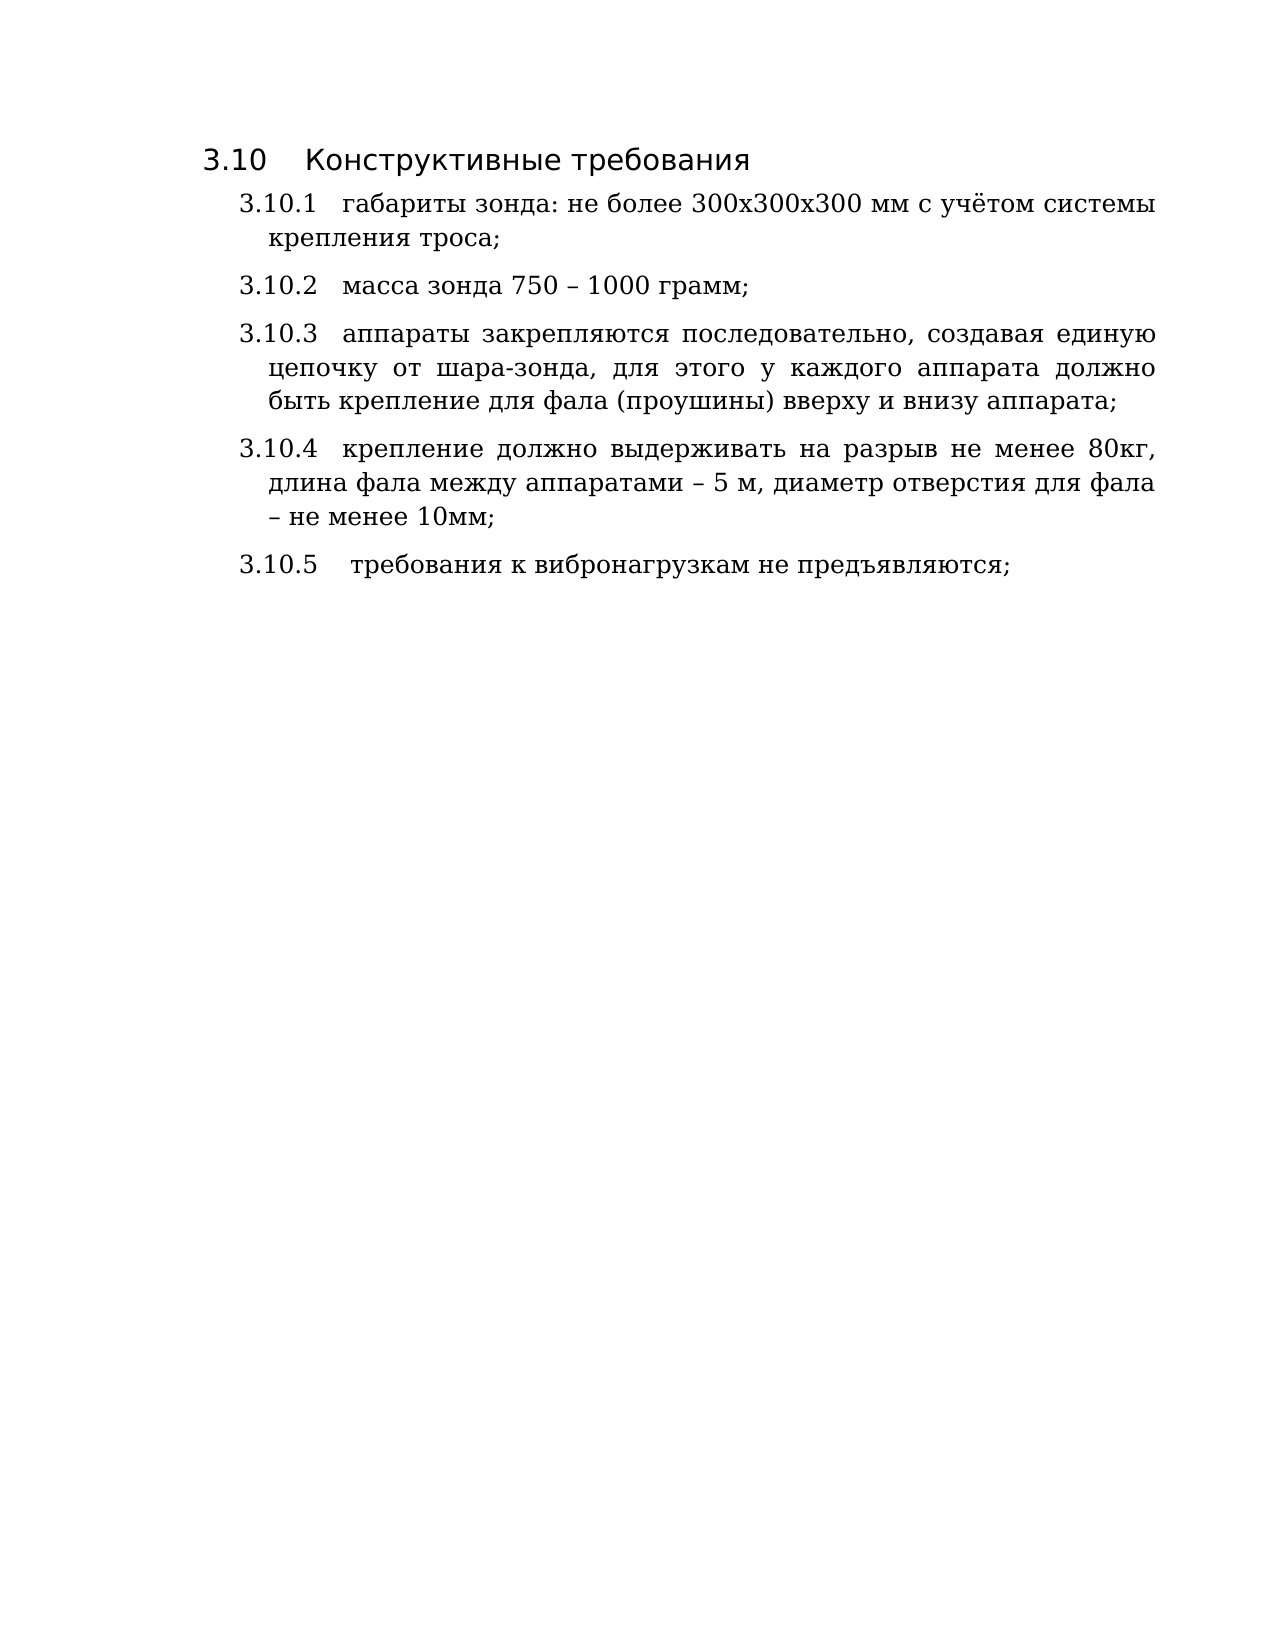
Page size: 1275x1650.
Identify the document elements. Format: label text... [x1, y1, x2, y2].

list масса зонда 750 – 1000 грамм; [231, 271, 1157, 300]
list аппараты закрепляются последовательно, создавая единую цепочку от шара-зонда, для этого у каждого аппарата должно быть крепление для фала (проушины) вверху и внизу аппарата; [231, 319, 1157, 416]
list габариты зонда: не более 300x300x300 мм с учётом системы крепления троса; [231, 189, 1157, 252]
list требования к вибронагрузкам не предъявляются; [231, 550, 1157, 579]
subtitle Конструктивные требования [193, 143, 1157, 177]
list крепление должно выдерживать на разрыв не менее 80кг, длина фала между аппаратами – 5 м, диаметр отверстия для фала – не менее 10мм; [231, 434, 1157, 531]
